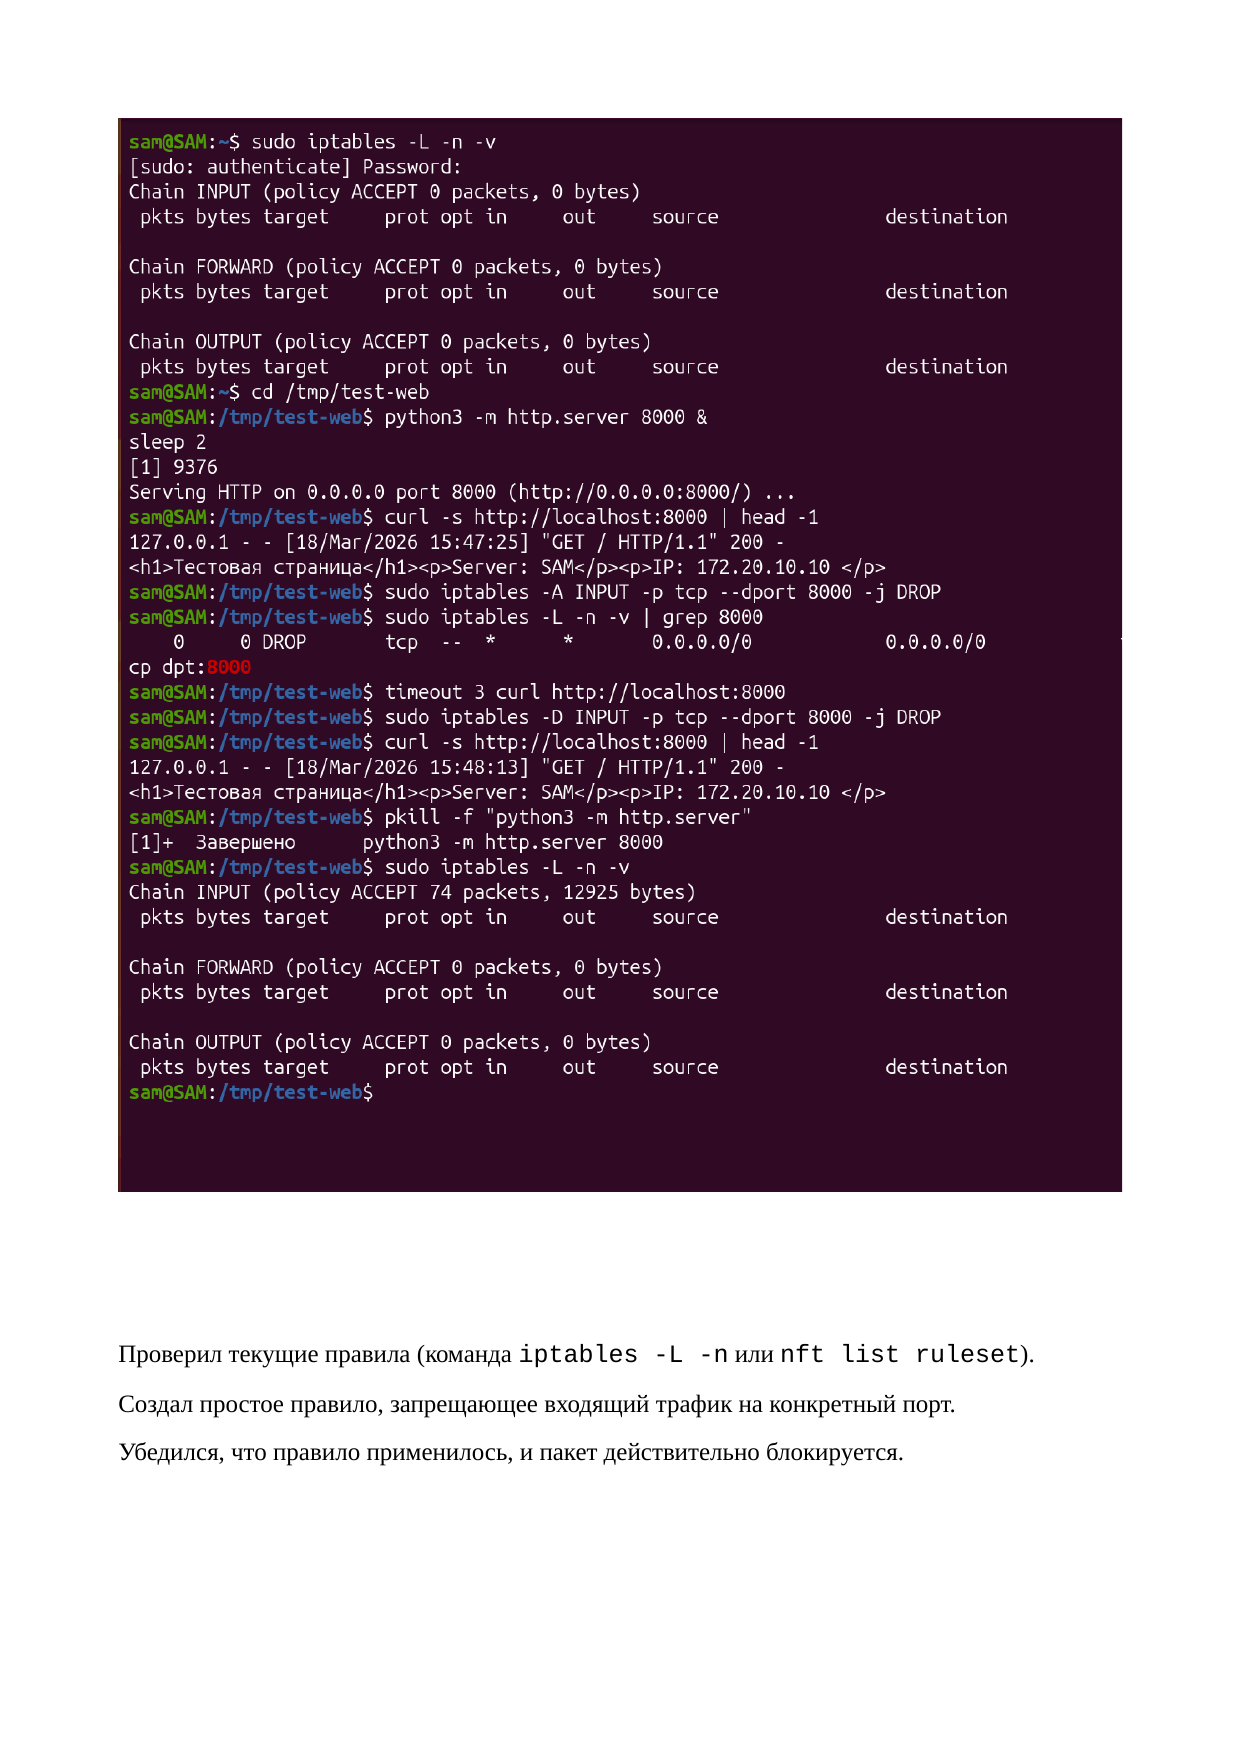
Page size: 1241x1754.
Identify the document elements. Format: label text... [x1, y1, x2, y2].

picture [118, 118, 1123, 1192]
text Проверил текущие правила (команда iptables -L -n или nft list ruleset). [118, 1339, 1122, 1370]
text Создал простое правило, запрещающее входящий трафик на конкретный порт. [118, 1389, 1122, 1418]
text Убедился, что правило применилось, и пакет действительно блокируется. [118, 1437, 1122, 1466]
